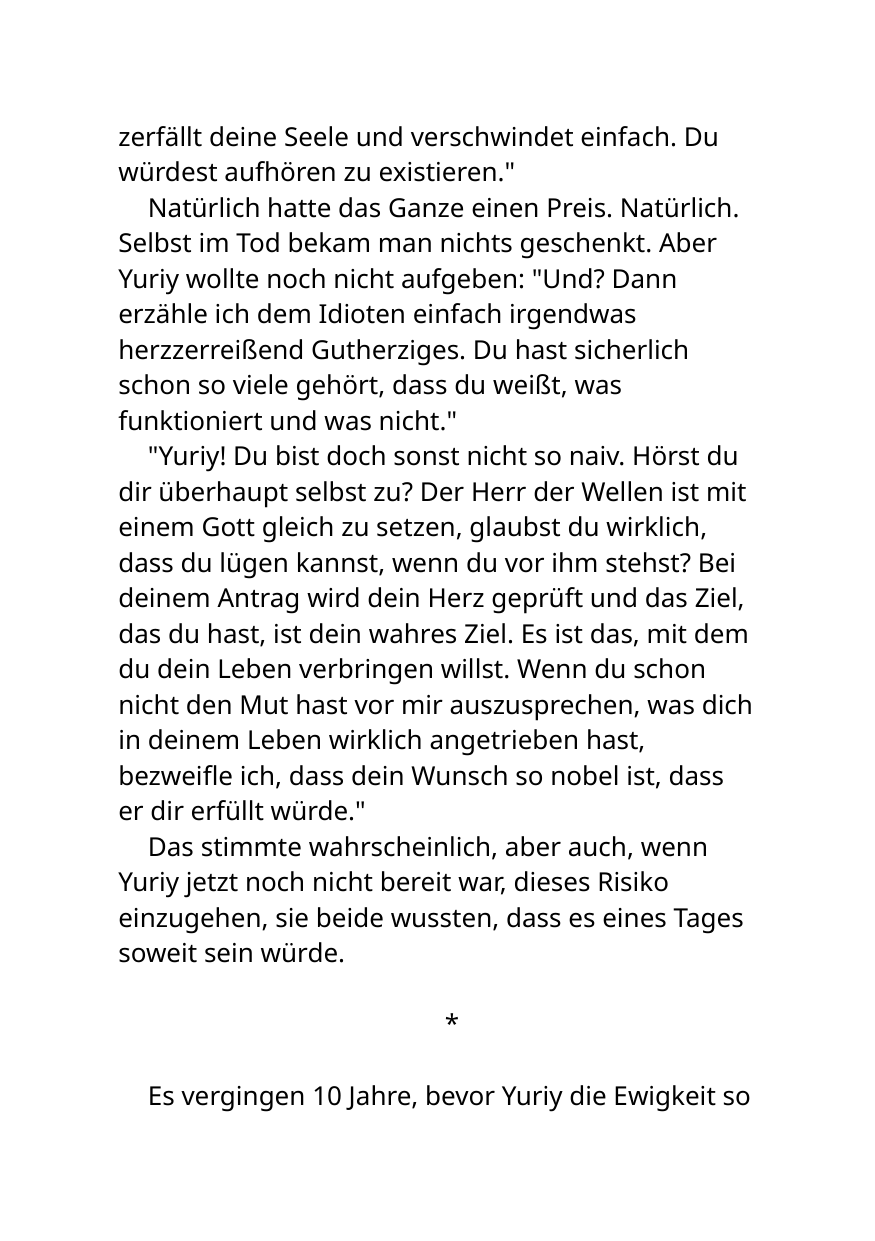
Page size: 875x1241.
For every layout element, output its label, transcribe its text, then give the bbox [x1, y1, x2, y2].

text Natürlich hatte das Ganze einen Preis. Natürlich. Selbst im Tod bekam man nichts geschenkt. Aber Yuriy wollte noch nicht aufgeben: "Und? Dann erzähle ich dem Idioten einfach irgendwas herzzerreißend Gutherziges. Du hast sicherlich schon so viele gehört, dass du weißt, was funktioniert und was nicht." [118, 189, 756, 438]
text Es vergingen 10 Jahre, bevor Yuriy die Ewigkeit so [118, 1077, 756, 1113]
text zerfällt deine Seele und verschwindet einfach. Du würdest aufhören zu existieren." [118, 118, 756, 189]
text * [118, 1006, 756, 1042]
text "Yuriy! Du bist doch sonst nicht so naiv. Hörst du dir überhaupt selbst zu? Der Herr der Wellen ist mit einem Gott gleich zu setzen, glaubst du wirklich, dass du lügen kannst, wenn du vor ihm stehst? Bei deinem Antrag wird dein Herz geprüft und das Ziel, das du hast, ist dein wahres Ziel. Es ist das, mit dem du dein Leben verbringen willst. Wenn du schon nicht den Mut hast vor mir auszusprechen, was dich in deinem Leben wirklich angetrieben hast, bezweifle ich, dass dein Wunsch so nobel ist, dass er dir erfüllt würde." [118, 438, 756, 828]
text Das stimmte wahrscheinlich, aber auch, wenn Yuriy jetzt noch nicht bereit war, dieses Risiko einzugehen, sie beide wussten, dass es eines Tages soweit sein würde. [118, 828, 756, 971]
